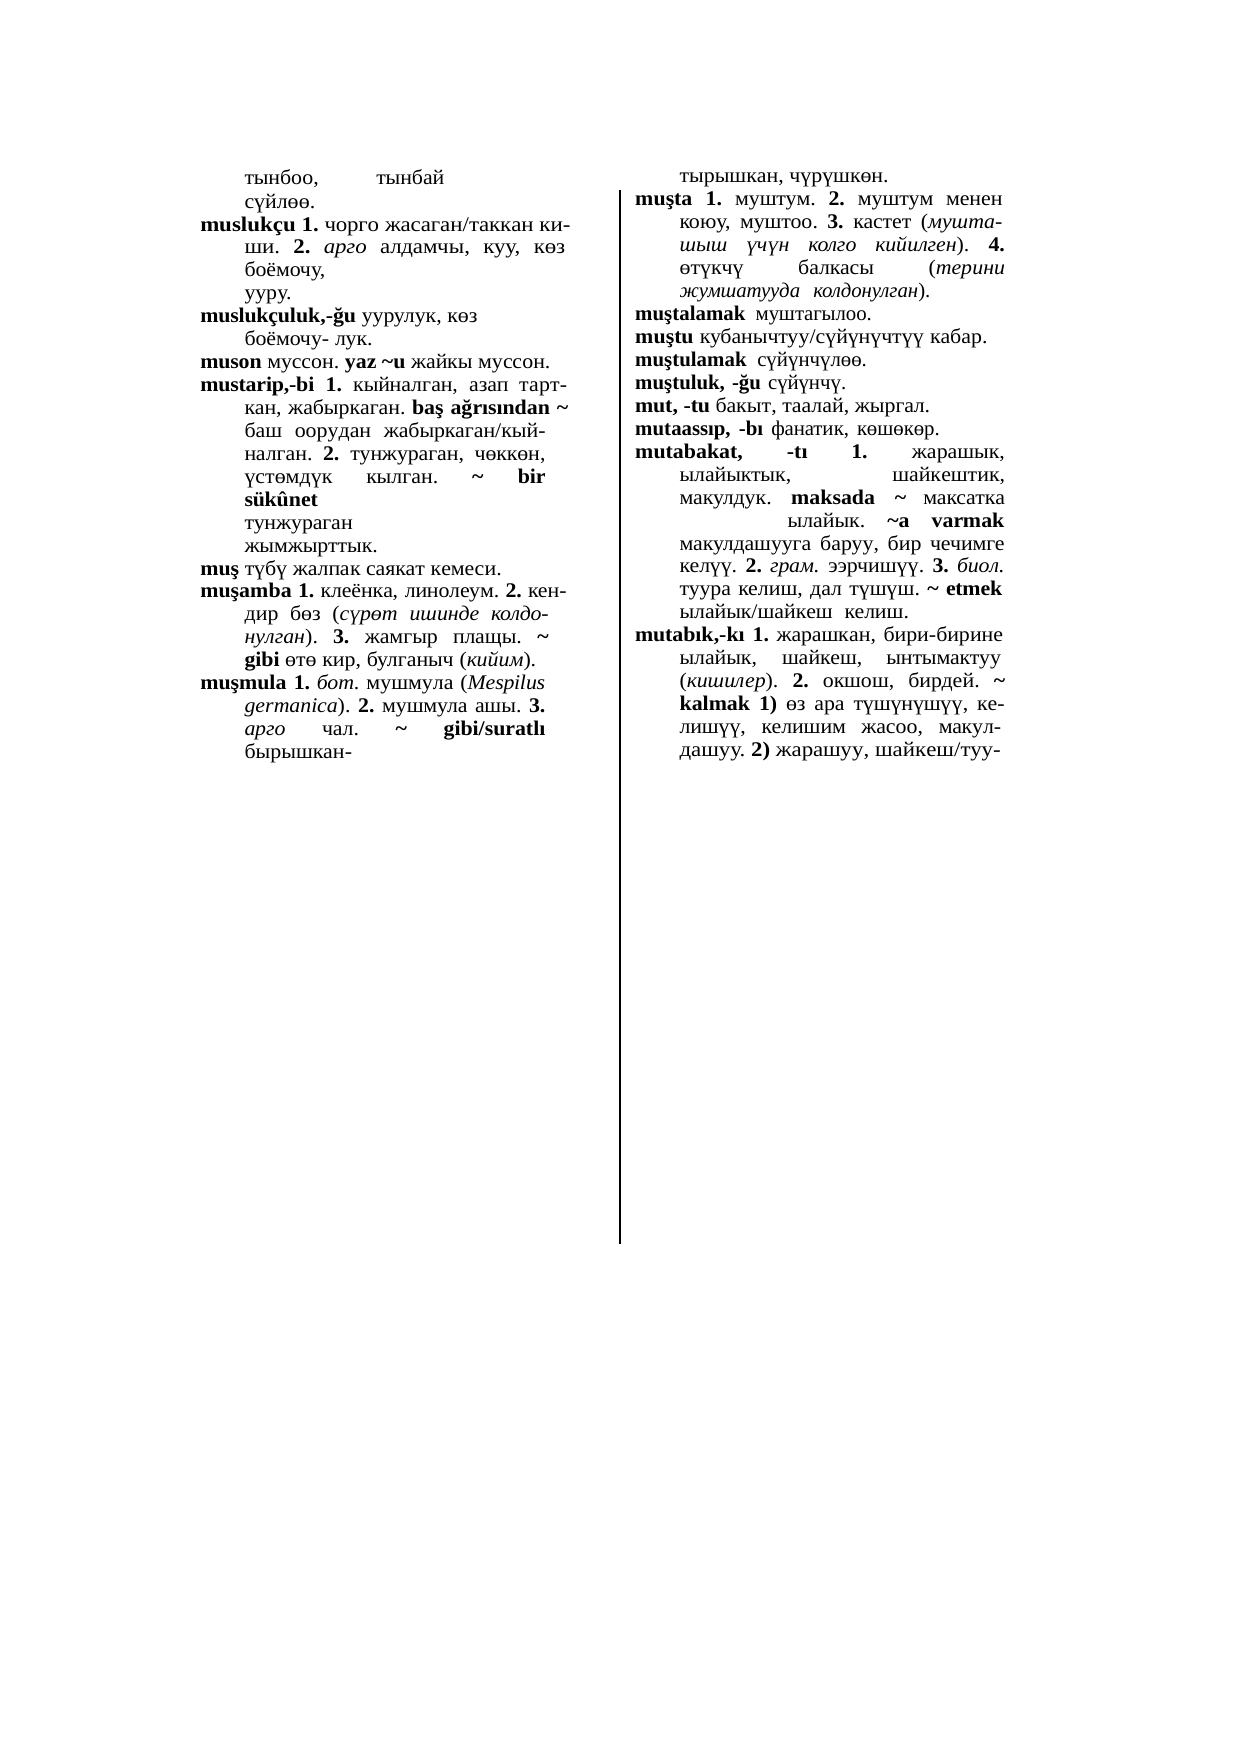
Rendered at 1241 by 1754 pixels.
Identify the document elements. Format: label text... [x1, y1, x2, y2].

text тунжураган жымжырттык. [244, 511, 472, 557]
text (кишилер). 2. окшош, бирдей. ~ kalmak 1) өз ара түшүнүшүү, ке- лишүү, келишим жасоо, макул- [679, 669, 1005, 738]
text ылайык/шайкеш келиш. [679, 600, 911, 623]
text mustarip,-bi 1. кыйналган, азап тарт- кан, жабыркаган. baş ağrısından ~ [200, 373, 576, 419]
text mutabık,-kı 1. жарашкан, бири-бирине ылайык, шайкеш, ынтымактуу [635, 623, 1004, 669]
text mutaassıp, -bı фанатик, көшөкөр. [635, 417, 1053, 440]
text muştu кубанычтуу/сүйүнүчтүү кабар. [635, 325, 1065, 348]
text muşmula 1. бот. мушмула (Mespilus germanica). 2. мушмула ашы. 3. арго чал. ~ gibi/suratlı бырышкан- [200, 671, 545, 763]
text muşamba 1. клеёнка, линолеум. 2. кен- [200, 579, 606, 602]
text тырышкан, чүрүшкөн. [679, 164, 889, 187]
text макулдашууга баруу, бир чечимге келүү. 2. грам. ээрчишүү. 3. биол. туура келиш, дал түшүш. ~ etmek [679, 532, 1004, 600]
text muşta 1. муштум. 2. муштум менен коюу, муштоо. 3. кастет (мушта- [635, 187, 1053, 233]
text muştuluk, -ğu сүйүнчү. [635, 371, 1004, 394]
text muştulamak сүйүнчүлөө. [635, 348, 1004, 371]
text mutabakat, -tı 1. жарашык, ылайыктык, шайкештик, макулдук. maksada ~ максатка ылайык. ~a varmak [635, 440, 1005, 532]
text muslukçuluk,-ğu уурулук, көз боёмочу- лук. [200, 304, 545, 350]
text muş түбү жалпак саякат кемеси. [200, 557, 578, 579]
text баш оорудан жабыркаган/кый- налган. 2. тунжураган, чөккөн, үстөмдүк кылган. ~ bir sükûnet [244, 419, 545, 511]
text muştalamak муштагылоо. [635, 302, 1038, 325]
text muson муссон. yaz ~u жайкы муссон. [200, 350, 606, 373]
text тынбоо, тынбай сүйлөө. [244, 164, 444, 213]
text дир бөз (сүрөт ишинде колдо- нулган). 3. жамгыр плащы. ~ gibi өтө кир, булганыч (кийим). [244, 602, 549, 671]
text шыш үчүн колго кийилген). 4. өтүкчү балкасы (терини жумшатууда колдонулган). [679, 233, 1005, 302]
text mut, -tu бакыт, таалай, жыргал. [635, 394, 1004, 417]
text muslukçu 1. чорго жасаган/таккан ки- ши. 2. арго алдамчы, куу, көз [200, 213, 576, 258]
text дашуу. 2) жарашуу, шайкеш/туу- [679, 738, 1005, 761]
text боёмочу, ууру. [244, 258, 357, 304]
